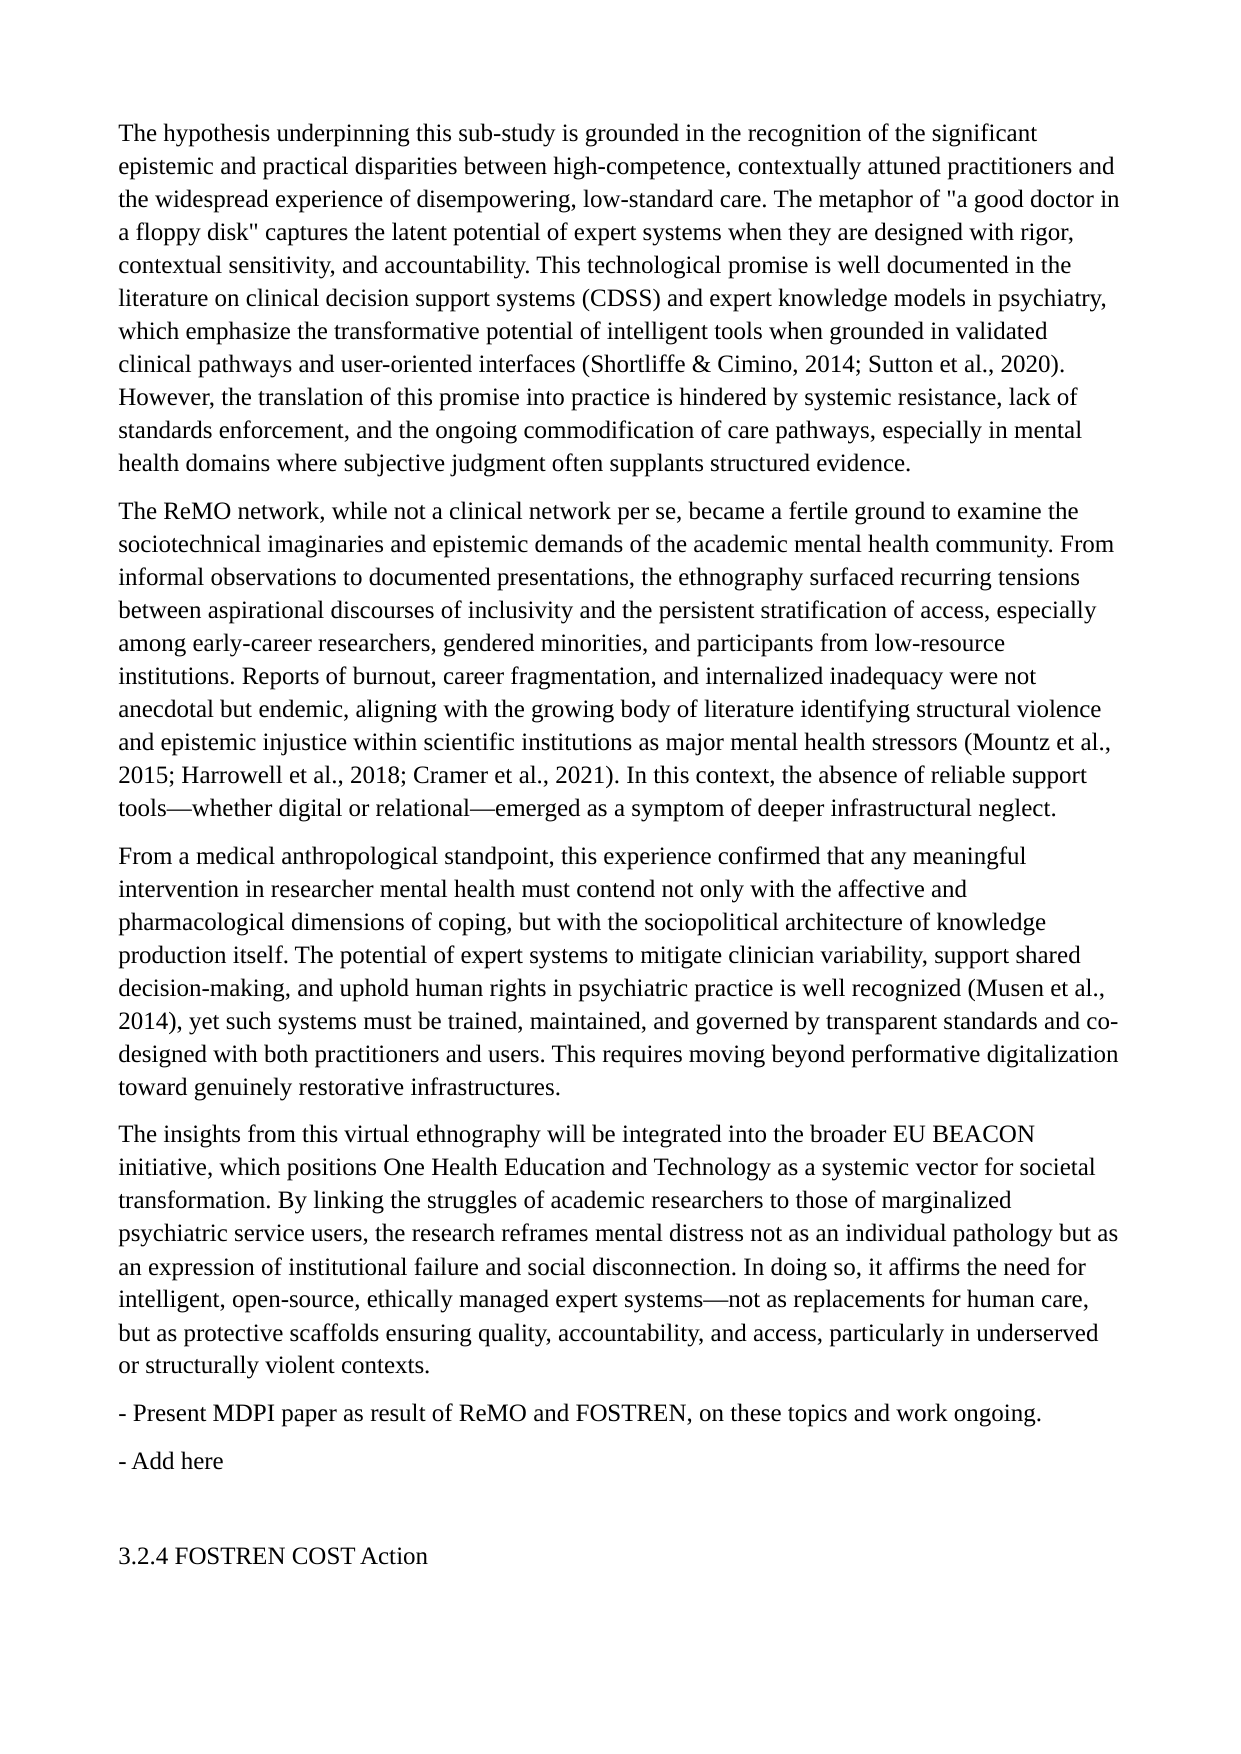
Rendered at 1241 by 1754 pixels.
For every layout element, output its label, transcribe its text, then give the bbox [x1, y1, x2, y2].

text The ReMO network, while not a clinical network per se, became a fertile ground to examine the sociotechnical imaginaries and epistemic demands of the academic mental health community. From informal observations to documented presentations, the ethnography surfaced recurring tensions between aspirational discourses of inclusivity and the persistent stratification of access, especially among early-career researchers, gendered minorities, and participants from low-resource institutions. Reports of burnout, career fragmentation, and internalized inadequacy were not anecdotal but endemic, aligning with the growing body of literature identifying structural violence and epistemic injustice within scientific institutions as major mental health stressors (Mountz et al., 2015; Harrowell et al., 2018; Cramer et al., 2021). In this context, the absence of reliable support tools—whether digital or relational—emerged as a symptom of deeper infrastructural neglect. [118, 496, 1122, 822]
text - Present MDPI paper as result of ReMO and FOSTREN, on these topics and work ongoing. [118, 1398, 1122, 1427]
text The hypothesis underpinning this sub-study is grounded in the recognition of the significant epistemic and practical disparities between high-competence, contextually attuned practitioners and the widespread experience of disempowering, low-standard care. The metaphor of "a good doctor in a floppy disk" captures the latent potential of expert systems when they are designed with rigor, contextual sensitivity, and accountability. This technological promise is well documented in the literature on clinical decision support systems (CDSS) and expert knowledge models in psychiatry, which emphasize the transformative potential of intelligent tools when grounded in validated clinical pathways and user-oriented interfaces (Shortliffe & Cimino, 2014; Sutton et al., 2020). However, the translation of this promise into practice is hindered by systemic resistance, lack of standards enforcement, and the ongoing commodification of care pathways, especially in mental health domains where subjective judgment often supplants structured evidence. [118, 118, 1122, 477]
text The insights from this virtual ethnography will be integrated into the broader EU BEACON initiative, which positions One Health Education and Technology as a systemic vector for societal transformation. By linking the struggles of academic researchers to those of marginalized psychiatric service users, the research reframes mental distress not as an individual pathology but as an expression of institutional failure and social disconnection. In doing so, it affirms the need for intelligent, open-source, ethically managed expert systems—not as replacements for human care, but as protective scaffolds ensuring quality, accountability, and access, particularly in underserved or structurally violent contexts. [118, 1119, 1122, 1379]
text - Add here [118, 1446, 1122, 1474]
text From a medical anthropological standpoint, this experience confirmed that any meaningful intervention in researcher mental health must contend not only with the affective and pharmacological dimensions of coping, but with the sociopolitical architecture of knowledge production itself. The potential of expert systems to mitigate clinician variability, support shared decision-making, and uphold human rights in psychiatric practice is well recognized (Musen et al., 2014), yet such systems must be trained, maintained, and governed by transparent standards and co-designed with both practitioners and users. This requires moving beyond performative digitalization toward genuinely restorative infrastructures. [118, 841, 1122, 1101]
text 3.2.4 FOSTREN COST Action [118, 1541, 1122, 1570]
